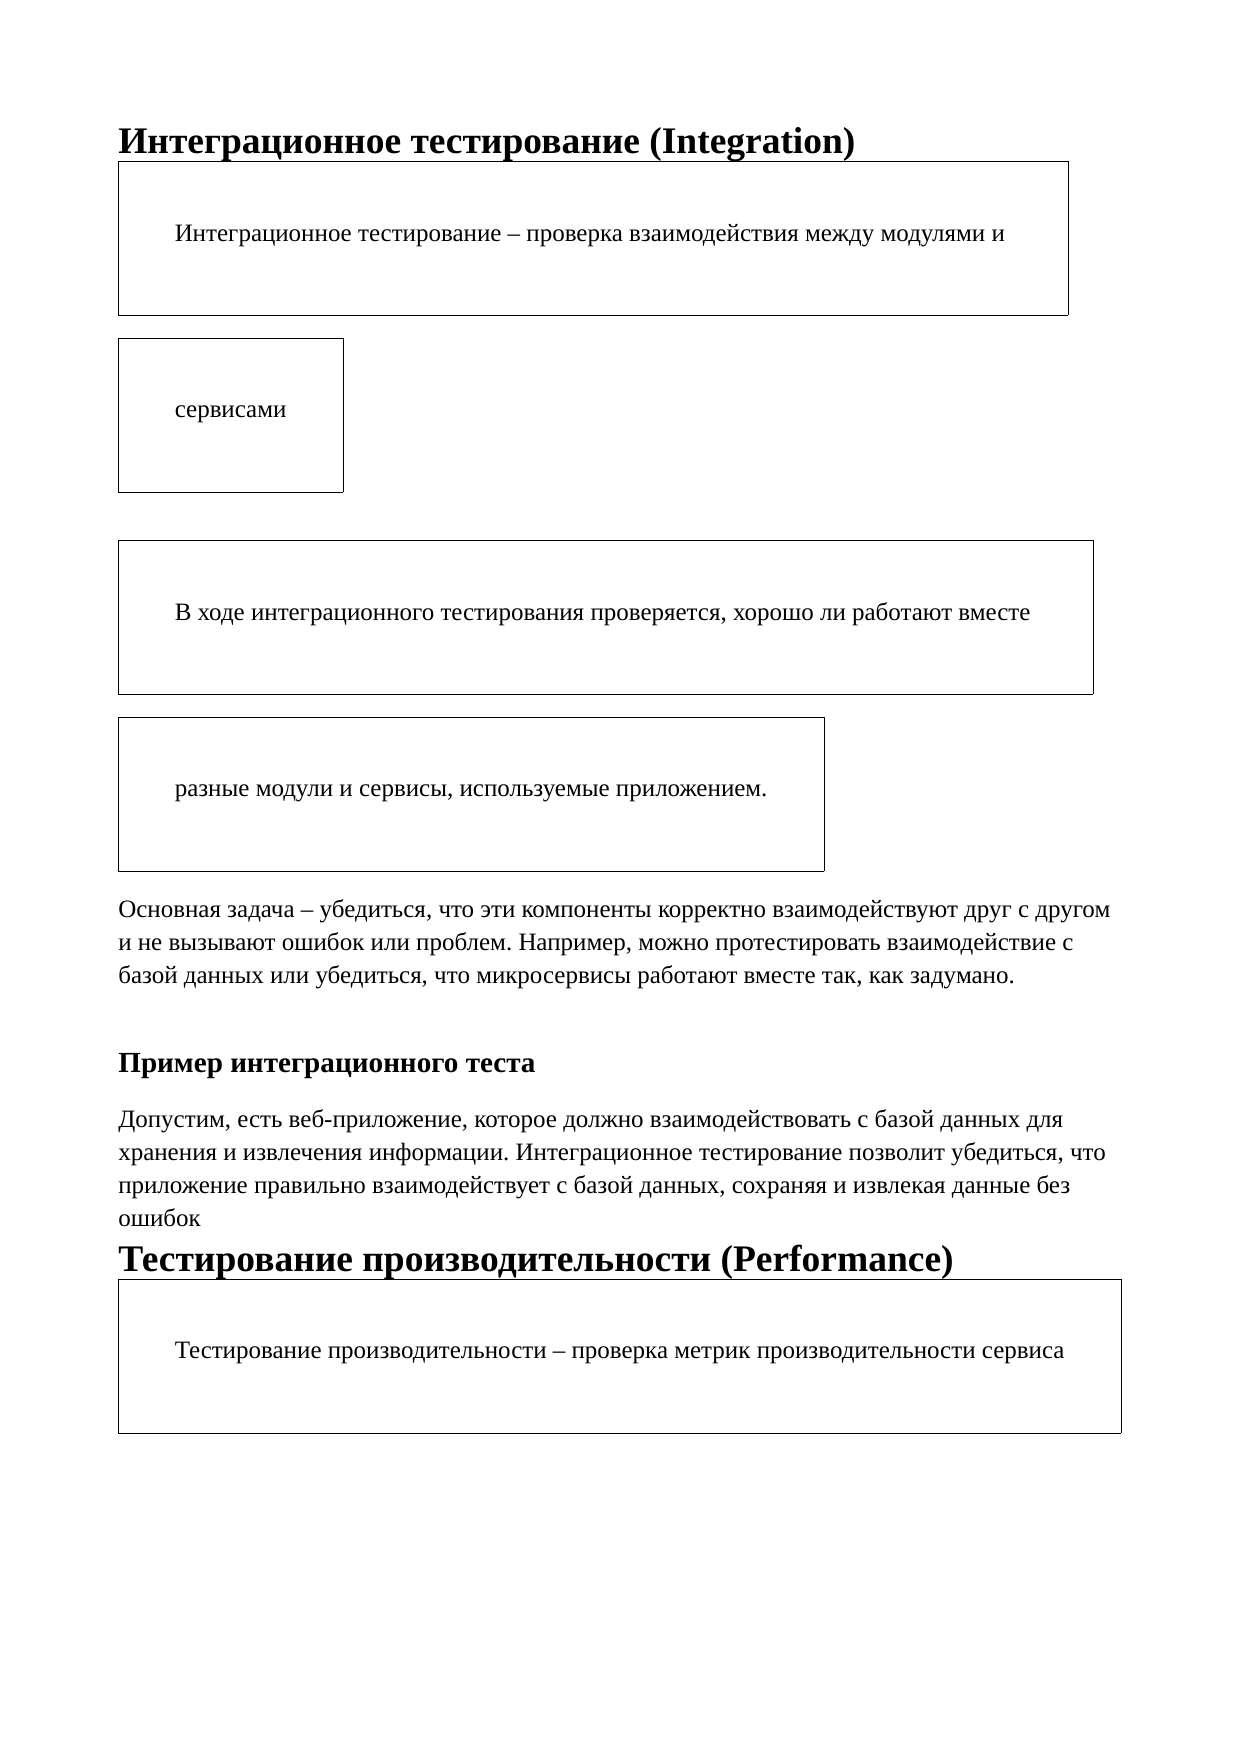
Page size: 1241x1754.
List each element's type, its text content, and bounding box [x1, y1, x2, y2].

text Допустим, есть веб-приложение, которое должно взаимодействовать с базой данных для хранения и извлечения информации. Интеграционное тестирование позволит убедиться, что приложение правильно взаимодействует с базой данных, сохраняя и извлекая данные без ошибок [118, 1104, 1122, 1232]
subtitle Интеграционное тестирование (Integration) [118, 118, 1122, 161]
text Основная задача – убедиться, что эти компоненты корректно взаимодействуют друг с другом и не вызывают ошибок или проблем. Например, можно протестировать взаимодействие с базой данных или убедиться, что микросервисы работают вместе так, как задумано. [118, 894, 1122, 989]
text Тестирование производительности – проверка метрик производительности сервиса [119, 1280, 1121, 1433]
text Интеграционное тестирование – проверка взаимодействия между модулями и сервисами [118, 161, 1122, 492]
subtitle Тестирование производительности (Performance) [118, 1236, 1122, 1279]
subtitle Пример интеграционного теста [118, 1045, 1122, 1079]
text В ходе интеграционного тестирования проверяется, хорошо ли работают вместе разные модули и сервисы, используемые приложением. [118, 540, 1122, 871]
